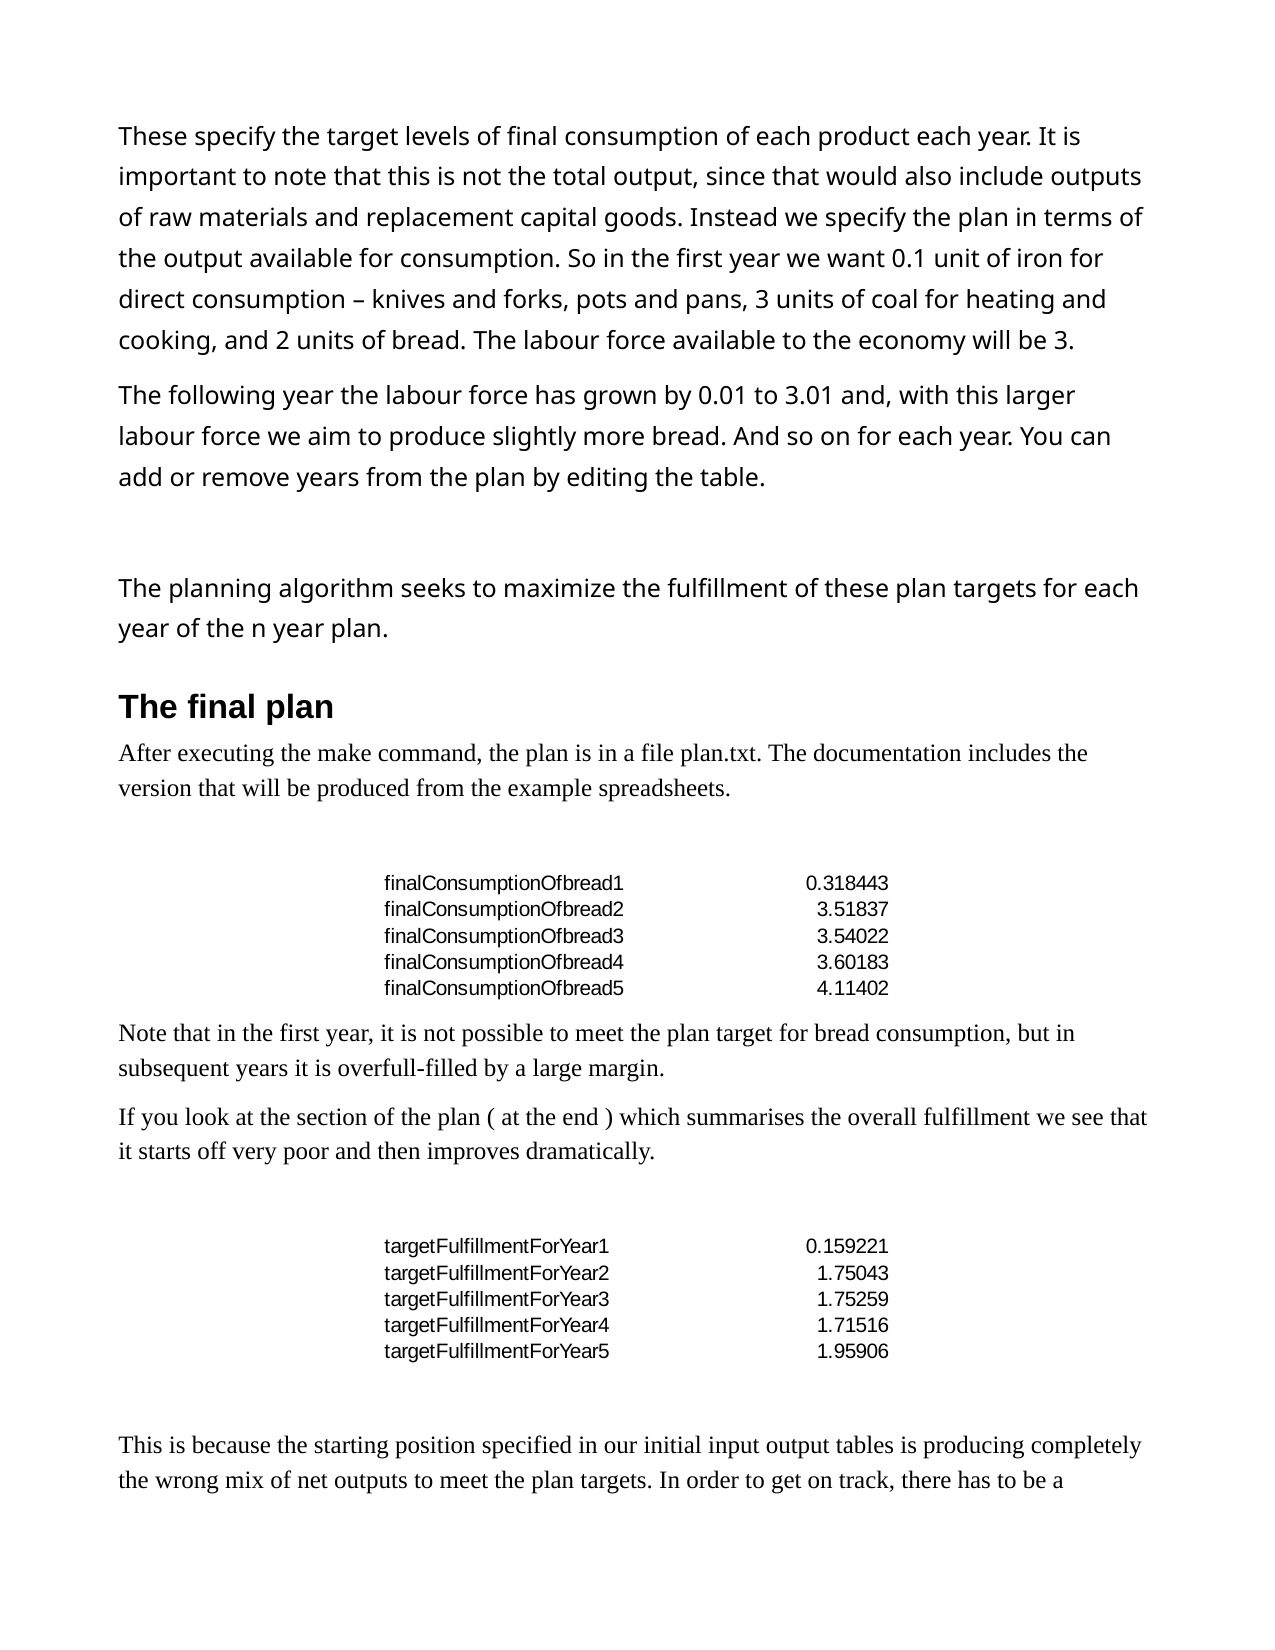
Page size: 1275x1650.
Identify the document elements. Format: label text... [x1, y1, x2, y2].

subtitle The final plan [118, 687, 1157, 726]
text If you look at the section of the plan ( at the end ) which summarises the overall fulfillment we see that it starts off very poor and then improves dramatically. [118, 1102, 1157, 1165]
text After executing the make command, the plan is in a file plan.txt. The documentation includes the version that will be produced from the example spreadsheets. [118, 738, 1157, 802]
text This is because the starting position specified in our initial input output tables is producing completely the wrong mix of net outputs to meet the plan targets. In order to get on track, there has to be a [118, 1431, 1157, 1494]
text The planning algorithm seeks to maximize the fulfillment of these plan targets for each year of the n year plan. [118, 570, 1157, 645]
text The following year the labour force has grown by 0.01 to 3.01 and, with this larger labour force we aim to produce slightly more bread. And so on for each year. You can add or remove years from the plan by editing the table. [118, 378, 1157, 493]
text Note that in the first year, it is not possible to meet the plan target for bread consumption, but in subsequent years it is overfull-filled by a large margin. [118, 1018, 1157, 1081]
text These specify the target levels of final consumption of each product each year. It is important to note that this is not the total output, since that would also include outputs of raw materials and replacement capital goods. Instead we specify the plan in terms of the output available for consumption. So in the first year we want 0.1 unit of iron for direct consumption – knives and forks, pots and pans, 3 units of coal for heating and cooking, and 2 units of bread. The labour force available to the economy will be 3. [118, 118, 1157, 356]
